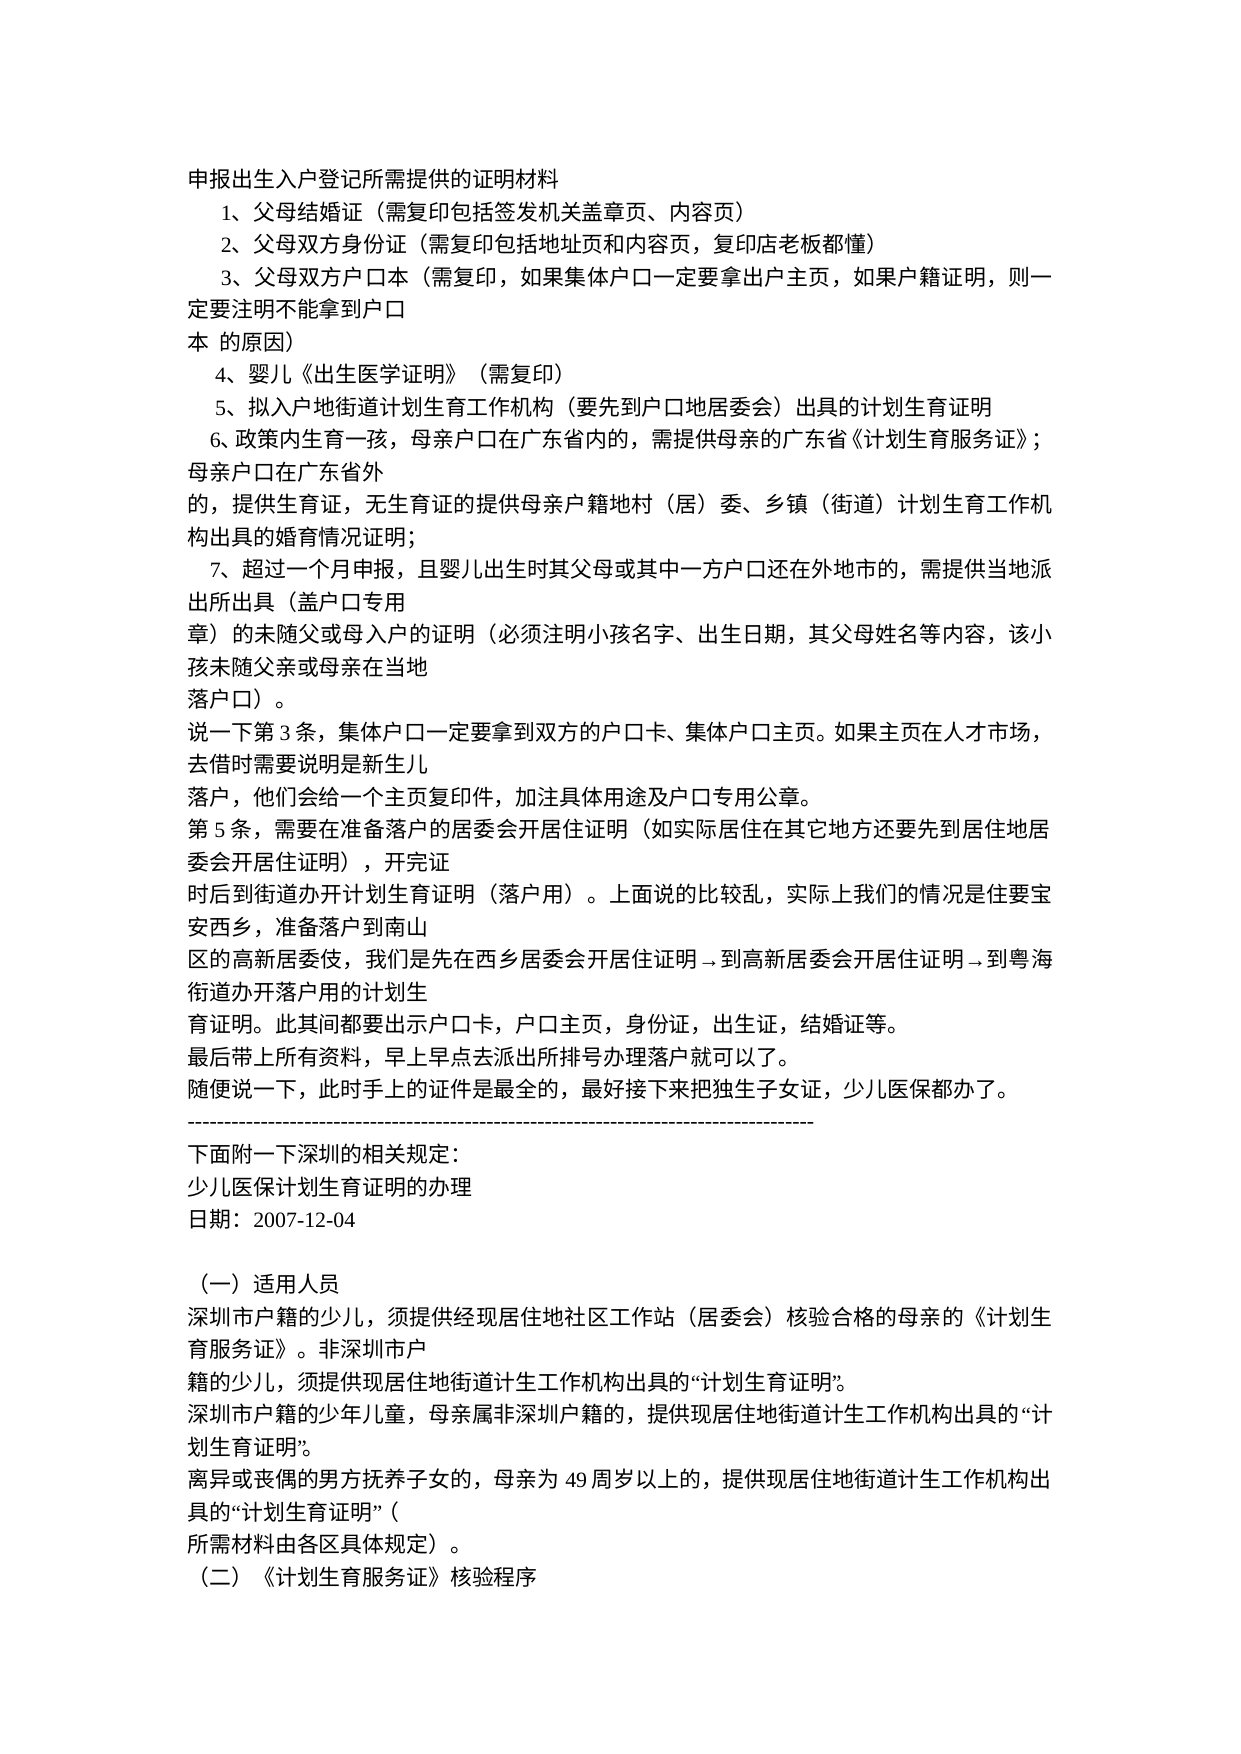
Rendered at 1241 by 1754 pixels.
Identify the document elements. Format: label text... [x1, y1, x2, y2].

table_header 申报出生入户登记所需提供的证明材料 1、父母结婚证（需复印包括签发机关盖章页、内容页） 2、父母双方身份证（需复印包括地址页和内容页，复印店老板都懂） 3、父母双方户口本（需复印，如果集体户口一定要拿出户主页，如果户籍证明，则一定要注明不能拿到户口 本 的原因） 4、婴儿《出生医学证明》（需复印） 5、拟入户地街道计划生育工作机构（要先到户口地居委会）出具的计划生育证明 6、政策内生育一孩，母亲户口在广东省内的，需提供母亲的广东省《计划生育服务证》；母亲户口在广东省外 的，提供生育证，无生育证的提供母亲户籍地村（居）委、乡镇（街道）计划生育工作机构出具的婚育情况证明； 7、超过一个月申报，且婴儿出生时其父母或其中一方户口还在外地市的，需提供当地派出所出具（盖户口专用 章）的未随父或母入户的证明（必须注明小孩名字、出生日期，其父母姓名等内容，该小孩未随父亲或母亲在当地 落户口）。 说一下第3条，集体户口一定要拿到双方的户口卡、集体户口主页。如果主页在人才市场，去借时需要说明是新生儿 落户，他们会给一个主页复印件，加注具体用途及户口专用公章。 第5条，需要在准备落户的居委会开居住证明（如实际居住在其它地方还要先到居住地居委会开居住证明），开完证 时后到街道办开计划生育证明（落户用）。上面说的比较乱，实际上我们的情况是住要宝安西乡，准备落户到南山 区的高新居委伎，我们是先在西乡居委会开居住证明→到高新居委会开居住证明→到粤海衔道办开落户用的计划生 育证明。此其间都要出示户口卡，户口主页，身份证，出生证，结婚证等。 最后带上所有资料，早上早点去派出所排号办理落户就可以了。 随便说一下，此时手上的证件是最全的，最好接下来把独生子女证，少儿医保都办了。 -------------------------------------------------------------------------------------- 下面附一下深圳的相关规定： 少儿医保计划生育证明的办理 日期：2007-12-04 （一）适用人员 深圳市户籍的少儿，须提供经现居住地社区工作站（居委会）核验合格的母亲的《计划生育服务证》。非深圳市户 籍的少儿，须提供现居住地街道计生工作机构出具的“计划生育证明”。 深圳市户籍的少年儿童，母亲属非深圳户籍的，提供现居住地街道计生工作机构出具的“计划生育证明”。 离异或丧偶的男方抚养子女的，母亲为49周岁以上的，提供现居住地街道计生工作机构出具的“计划生育证明”（ 所需材料由各区具体规定）。 （二）《计划生育服务证》核验程序 [188, 162, 1053, 1592]
